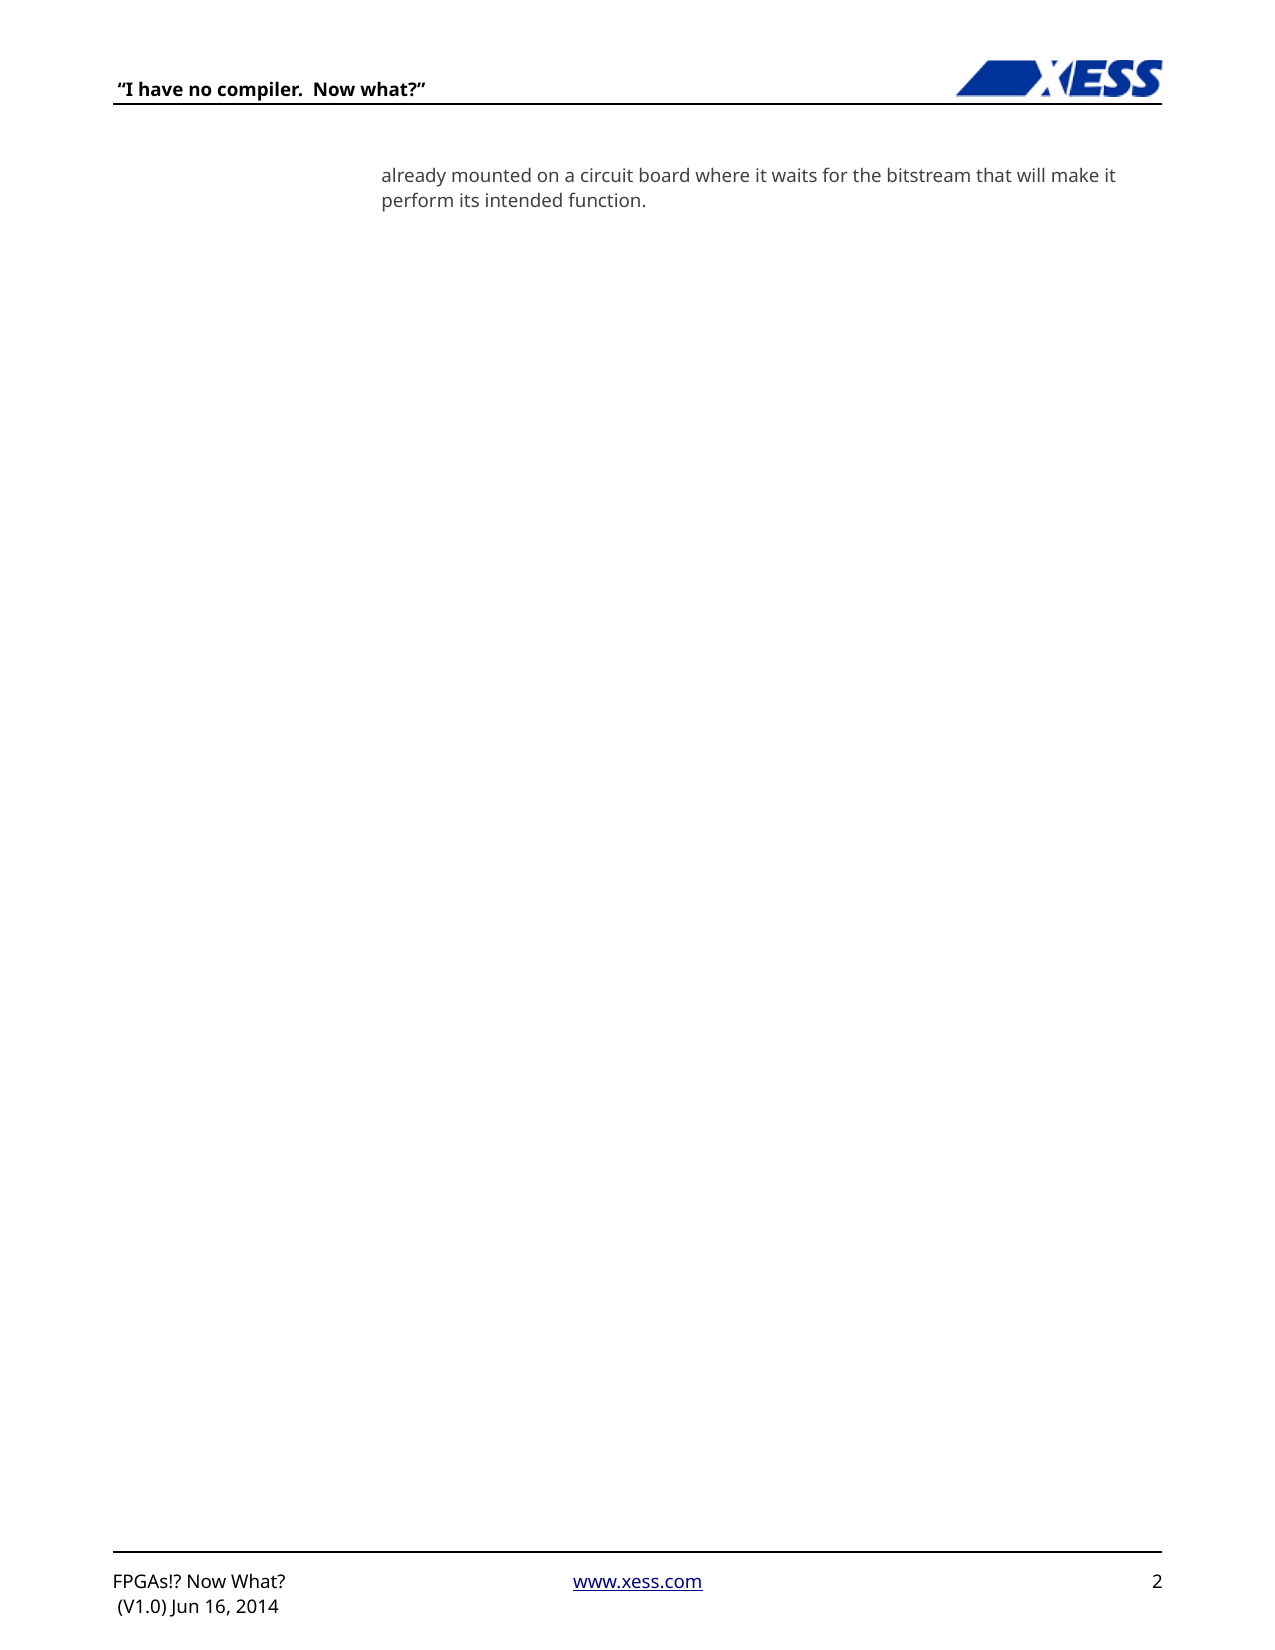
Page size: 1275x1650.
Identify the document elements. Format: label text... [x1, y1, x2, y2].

list already mounted on a circuit board where it waits for the bitstream that will make it perform its intended function. [352, 162, 1162, 213]
picture [955, 60, 1163, 97]
